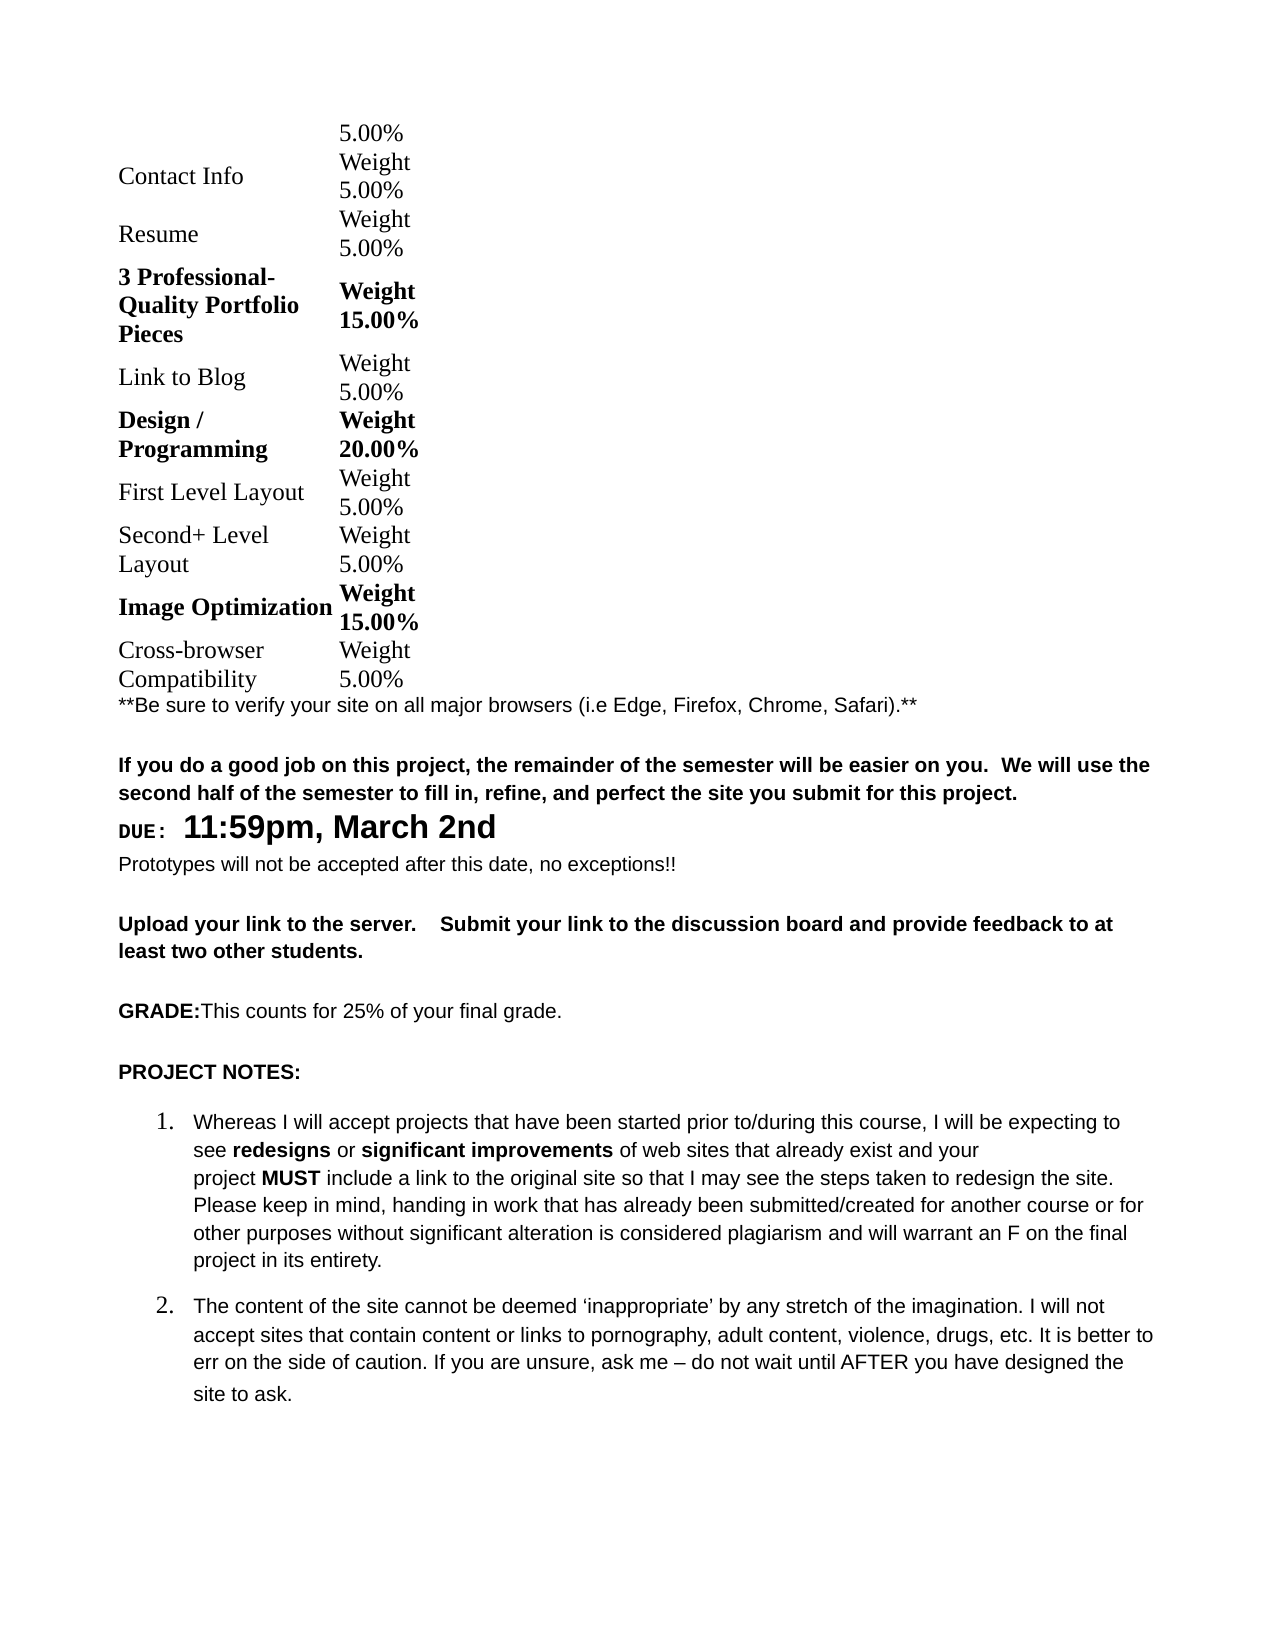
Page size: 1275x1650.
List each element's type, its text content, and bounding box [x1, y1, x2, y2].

text DUE: 11:59pm, March 2nd [118, 808, 1157, 846]
table_cell Weight 5.00% [339, 463, 476, 521]
table_cell Design / Programming [118, 406, 339, 463]
table_cell 5.00% [339, 118, 476, 147]
table_cell Cross-browser Compatibility [118, 636, 339, 693]
table_cell Weight 5.00% [339, 147, 476, 204]
list Whereas I will accept projects that have been started prior to/during this course, I will be expecting to see redesigns or significant improvements of web sites that already exist and your project MUST include a link to the original site so that I may see the steps taken to redesign the site. Please keep in mind, handing in work that has already been submitted/created for another course or for other purposes without significant alteration is considered plagiarism and will warrant an F on the final project in its entirety. [156, 1106, 1157, 1272]
text If you do a good job on this project, the remainder of the semester will be easier on you. We will use the second half of the semester to fill in, refine, and perfect the site you submit for this project. [118, 753, 1157, 804]
table_cell Image Optimization [118, 578, 339, 636]
text GRADE:This counts for 25% of your final grade. [118, 999, 1157, 1023]
text **Be sure to verify your site on all major browsers (i.e Edge, Firefox, Chrome, Safari).** [118, 693, 1157, 717]
table_cell Weight 5.00% [339, 521, 476, 578]
table_cell Weight 20.00% [339, 406, 476, 463]
table_cell Link to Blog [118, 348, 339, 406]
table_cell Weight 5.00% [339, 204, 476, 262]
table_cell Weight 15.00% [339, 262, 476, 348]
table_cell First Level Layout [118, 463, 339, 521]
table_cell Second+ Level Layout [118, 521, 339, 578]
text Prototypes will not be accepted after this date, no exceptions!! [118, 852, 1157, 875]
table_cell [118, 118, 339, 147]
text PROJECT NOTES: [118, 1059, 1157, 1087]
text Upload your link to the server. Submit your link to the discussion board and provide feedback to at least two other students. [118, 911, 1157, 963]
list The content of the site cannot be deemed ‘inappropriate’ by any stretch of the imagination. I will not accept sites that contain content or links to pornography, adult content, violence, drugs, etc. It is better to err on the side of caution. If you are unsure, ask me – do not wait until AFTER you have designed the site to ask. [156, 1290, 1157, 1407]
table_cell Weight 5.00% [339, 636, 476, 693]
table_cell 3 Professional-Quality Portfolio Pieces [118, 262, 339, 348]
table_cell Resume [118, 204, 339, 262]
table_cell Contact Info [118, 147, 339, 204]
table_cell Weight 5.00% [339, 348, 476, 406]
table_cell Weight 15.00% [339, 578, 476, 636]
